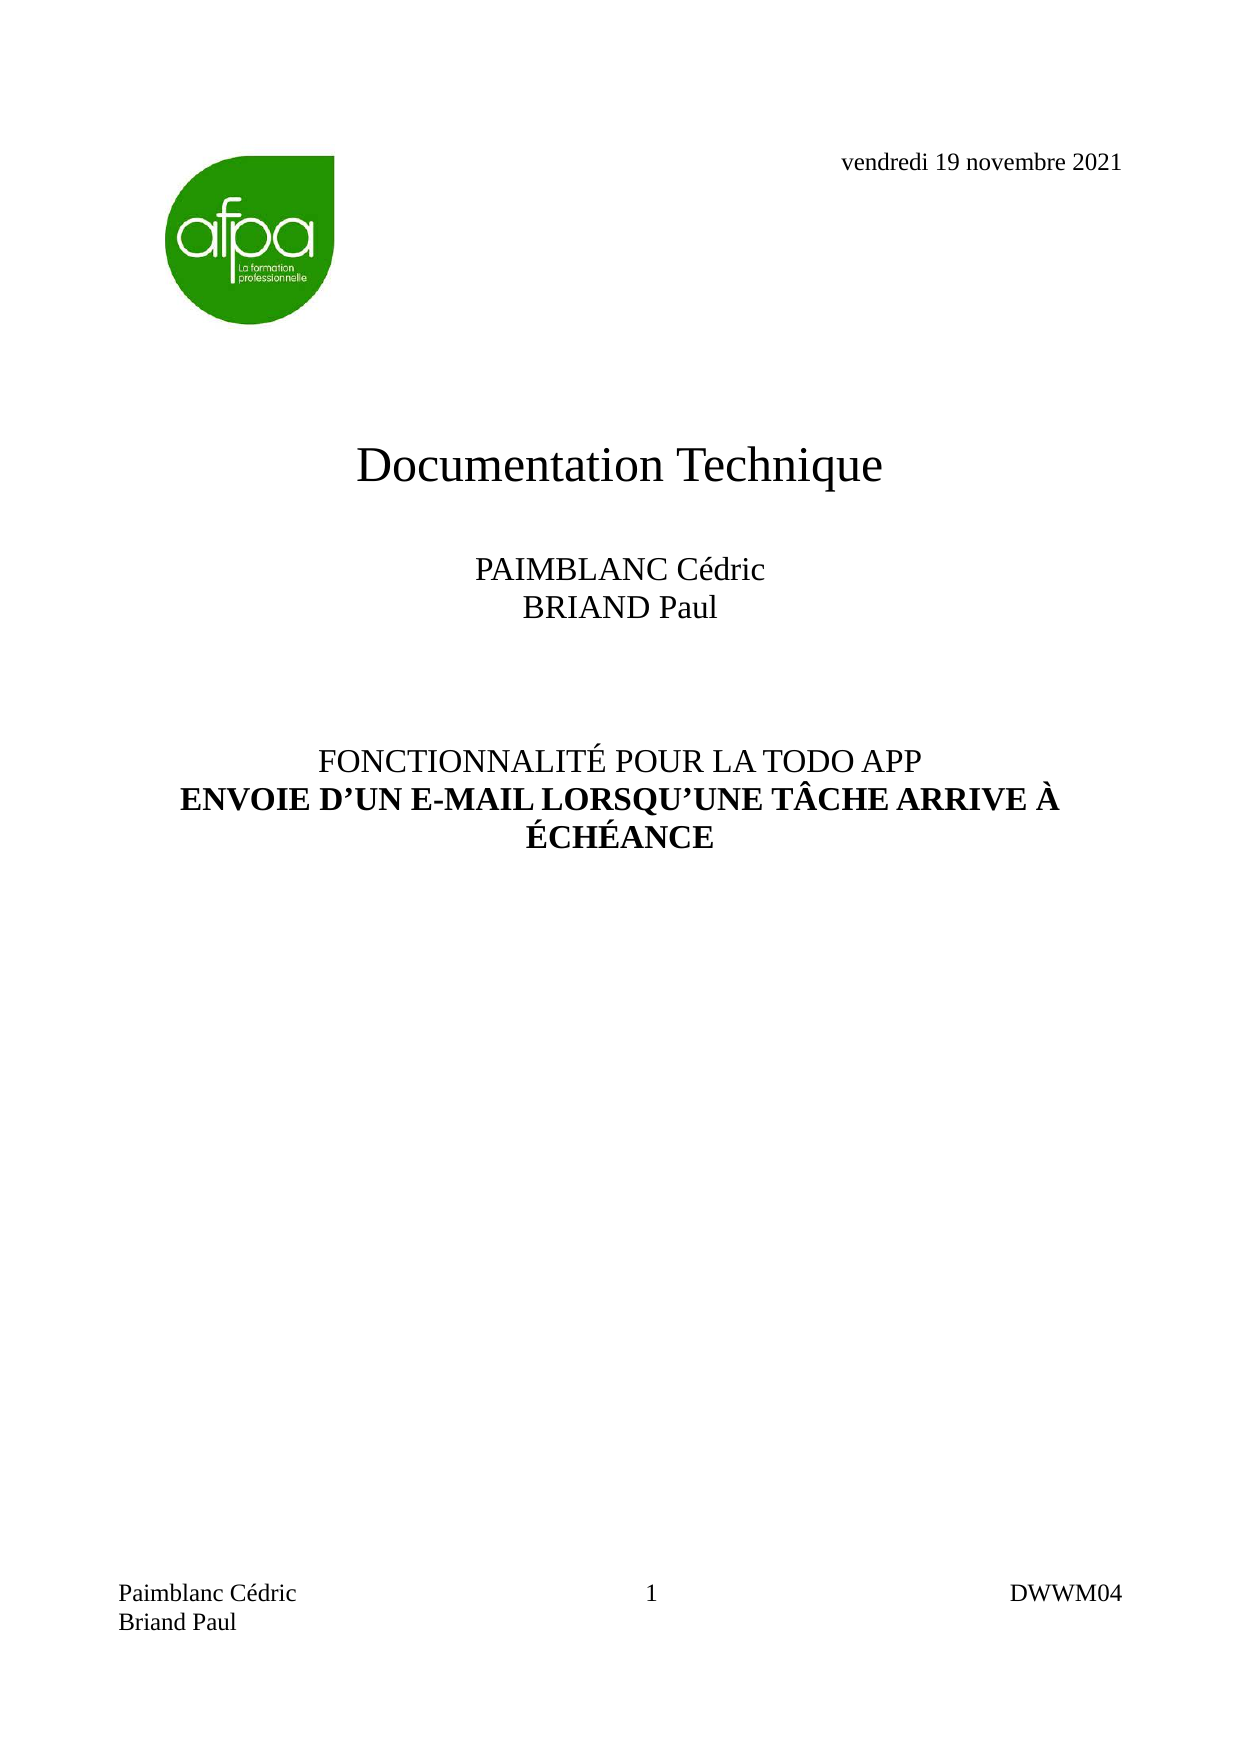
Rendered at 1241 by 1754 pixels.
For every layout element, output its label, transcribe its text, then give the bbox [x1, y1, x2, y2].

text [118, 147, 165, 176]
text Documentation Technique [118, 434, 1122, 492]
picture [165, 144, 336, 330]
text vendredi 19 novembre 2021 [336, 147, 1122, 176]
text briand Paul [118, 588, 1122, 626]
text PAIMBLANC Cédric [118, 549, 1122, 588]
text Envoie d’un e-mail lorsqu’une tâche arrive à échéance [118, 779, 1122, 856]
text fonctionnalité pour la todo app [118, 741, 1122, 779]
